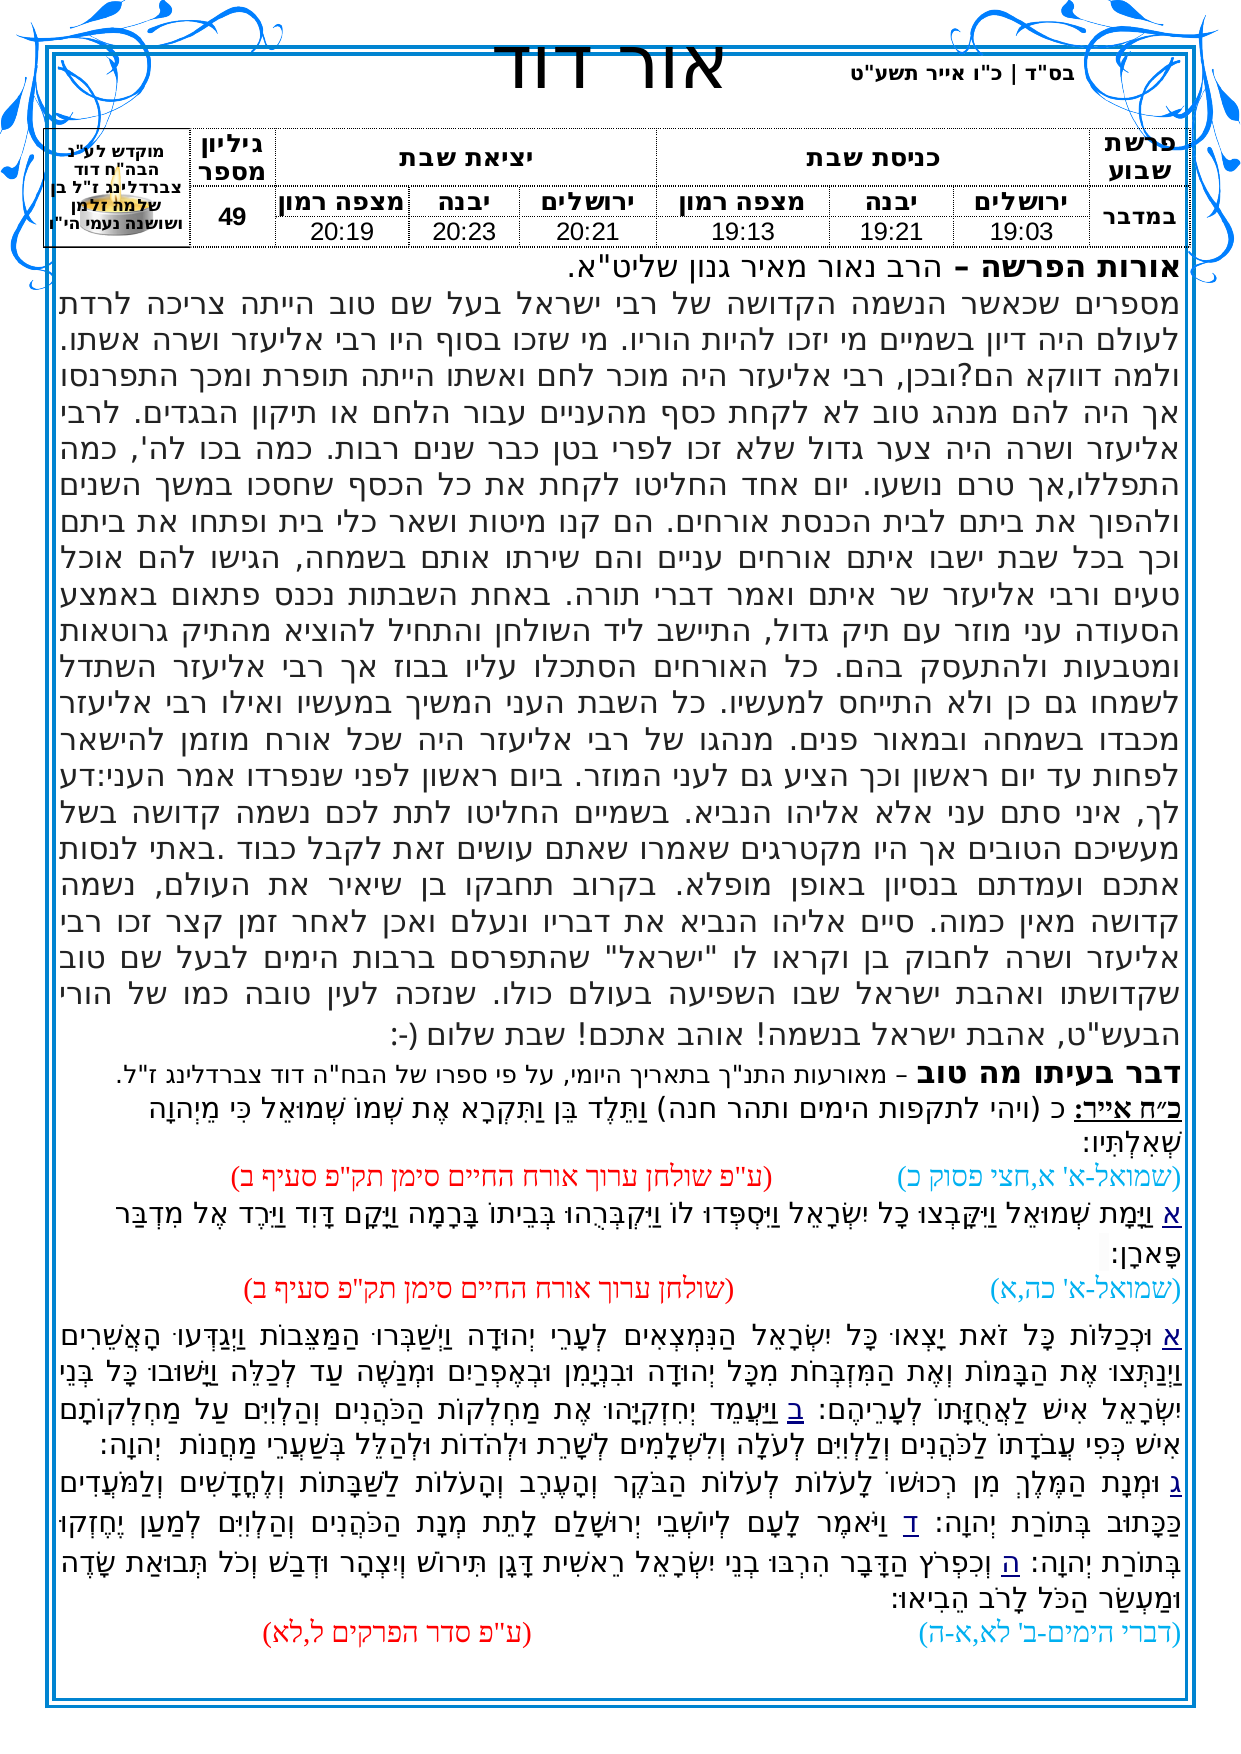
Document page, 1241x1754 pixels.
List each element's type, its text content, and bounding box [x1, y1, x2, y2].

text א וּכְכַלּוֹת כָּל זֹאת יָצְאוּ כָּל יִשְׂרָאֵל הַנִּמְצְאִים לְעָרֵי יְהוּדָה וַיְשַׁבְּרוּ הַמַּצֵּבוֹת וַיְגַדְּעוּ הָאֲשֵׁרִים וַיְנַתְּצוּ אֶת הַבָּמוֹת וְאֶת הַמִּזְבְּחֹת מִכָּל יְהוּדָה וּבִנְיָמִן וּבְאֶפְרַיִם וּמְנַשֶּׁה עַד לְכַלֵּה וַיָּשׁוּבוּ כָּל בְּנֵי יִשְׂרָאֵל אִישׁ לַאֲחֻזָּתוֹ לְעָרֵיהֶם: ב וַיַּעֲמֵד יְחִזְקִיָּהוּ אֶת מַחְלְקוֹת הַכֹּהֲנִים וְהַלְוִיִּם עַל מַחְלְקוֹתָם אִישׁ כְּפִי עֲבֹדָתוֹ לַכֹּהֲנִים וְלַלְוִיִּם לְעֹלָה וְלִשְׁלָמִים לְשָׁרֵת וּלְהֹדוֹת וּלְהַלֵּל בְּשַׁעֲרֵי מַחֲנוֹת יְהוָה: [59, 1314, 1182, 1462]
picture [950, 0, 1241, 283]
text דבר בעיתו מה טוב – מאורעות התנ"ך בתאריך היומי, על פי ספרו של הבח"ה דוד צברדלינג ז"ל. [59, 1055, 1182, 1091]
text אורות הפרשה – הרב נאור מאיר גנון שליט"א. [283, 119, 1182, 285]
text מספרים שכאשר הנשמה הקדושה של רבי ישראל בעל שם טוב הייתה צריכה לרדת לעולם היה דיון בשמיים מי יזכו להיות הוריו. מי שזכו בסוף היו רבי אליעזר ושרה אשתו. ולמה דווקא הם?ובכן, רבי אליעזר היה מוכר לחם ואשתו הייתה תופרת ומכך התפרנסו אך היה להם מנהג טוב לא לקחת כסף מהעניים עבור הלחם או תיקון הבגדים. לרבי אליעזר ושרה היה צער גדול שלא זכו לפרי בטן כבר שנים רבות. כמה בכו לה', כמה התפללו,אך טרם נושעו. יום אחד החליטו לקחת את כל הכסף שחסכו במשך השנים ולהפוך את ביתם לבית הכנסת אורחים. הם קנו מיטות ושאר כלי בית ופתחו את ביתם וכך בכל שבת ישבו איתם אורחים עניים והם שירתו אותם בשמחה, הגישו להם אוכל טעים ורבי אליעזר שר איתם ואמר דברי תורה. באחת השבתות נכנס פתאום באמצע הסעודה עני מוזר עם תיק גדול, התיישב ליד השולחן והתחיל להוציא מהתיק גרוטאות ומטבעות ולהתעסק בהם. כל האורחים הסתכלו עליו בבוז אך רבי אליעזר השתדל לשמחו גם כן ולא התייחס למעשיו. כל השבת העני המשיך במעשיו ואילו רבי אליעזר מכבדו בשמחה ובמאור פנים. מנהגו של רבי אליעזר היה שכל אורח מוזמן להישאר לפחות עד יום ראשון וכך הציע גם לעני המוזר. ביום ראשון לפני שנפרדו אמר העני:דע לך, איני סתם עני אלא אליהו הנביא. בשמיים החליטו לתת לכם נשמה קדושה בשל מעשיכם הטובים אך היו מקטרגים שאמרו שאתם עושים זאת לקבל כבוד .באתי לנסות אתכם ועמדתם בנסיון באופן מופלא. בקרוב תחבקו בן שיאיר את העולם, נשמה קדושה מאין כמוה. סיים אליהו הנביא את דבריו ונעלם ואכן לאחר זמן קצר זכו רבי אליעזר ושרה לחבוק בן וקראו לו "ישראל" שהתפרסם ברבות הימים לבעל שם טוב שקדושתו ואהבת ישראל שבו השפיעה בעולם כולו. שנזכה לעין טובה כמו של הורי הבעש"ט, אהבת ישראל בנשמה! אוהב אתכם! שבת שלום‎:-) ‎ [59, 285, 1182, 1055]
picture [49, 49, 283, 128]
list (שמואל-א' כה,א) (שולחן ערוך אורח החיים סימן תק''פ סעיף ב) [59, 1271, 1182, 1305]
text ג וּמְנָת הַמֶּלֶךְ מִן רְכוּשׁוֹ לָעֹלוֹת לְעֹלוֹת הַבֹּקֶר וְהָעֶרֶב וְהָעֹלוֹת לַשַּׁבָּתוֹת וְלֶחֳדָשִׁים וְלַמֹּעֲדִים כַּכָּתוּב בְּתוֹרַת יְהוָה: ד וַיֹּאמֶר לָעָם לְיוֹשְׁבֵי יְרוּשָׁלַ‍ִם לָתֵת מְנָת הַכֹּהֲנִים וְהַלְוִיִּם לְמַעַן יֶחֶזְקוּ בְּתוֹרַת יְהוָה: ה וְכִפְרֹץ הַדָּבָר הִרְבּוּ בְנֵי יִשְׂרָאֵל רֵאשִׁית דָּגָן תִּירוֹשׁ וְיִצְהָר וּדְבַשׁ וְכֹל תְּבוּאַת שָׂדֶה וּמַעְשַׂר הַכֹּל לָרֹב הֵבִיאוּ: [59, 1462, 1182, 1615]
picture [0, 0, 283, 290]
picture [56, 56, 283, 290]
text א וַיָּמָת שְׁמוּאֵל וַיִּקָּבְצוּ כָל יִשְׂרָאֵל וַיִּסְפְּדוּ לוֹ וַיִּקְבְּרֻהוּ בְּבֵיתוֹ בָּרָמָה וַיָּקָם דָּוִד וַיֵּרֶד אֶל מִדְבַּר פָּארָן: [59, 1193, 1182, 1271]
text (דברי הימים-ב' לא,א-ה) (ע"פ סדר הפרקים ל,לא) [59, 1615, 1182, 1648]
text כ״ח אייר: כ (ויהי לתקפות הימים ותהר חנה) וַתֵּלֶד בֵּן וַתִּקְרָא אֶת שְׁמוֹ שְׁמוּאֵל כִּי מֵיְהוָה שְׁאִלְתִּיו: [59, 1091, 1182, 1159]
text (שמואל-א' א,חצי פסוק כ) (ע"פ שולחן ערוך אורח החיים סימן תק''פ סעיף ב) [59, 1159, 1182, 1193]
